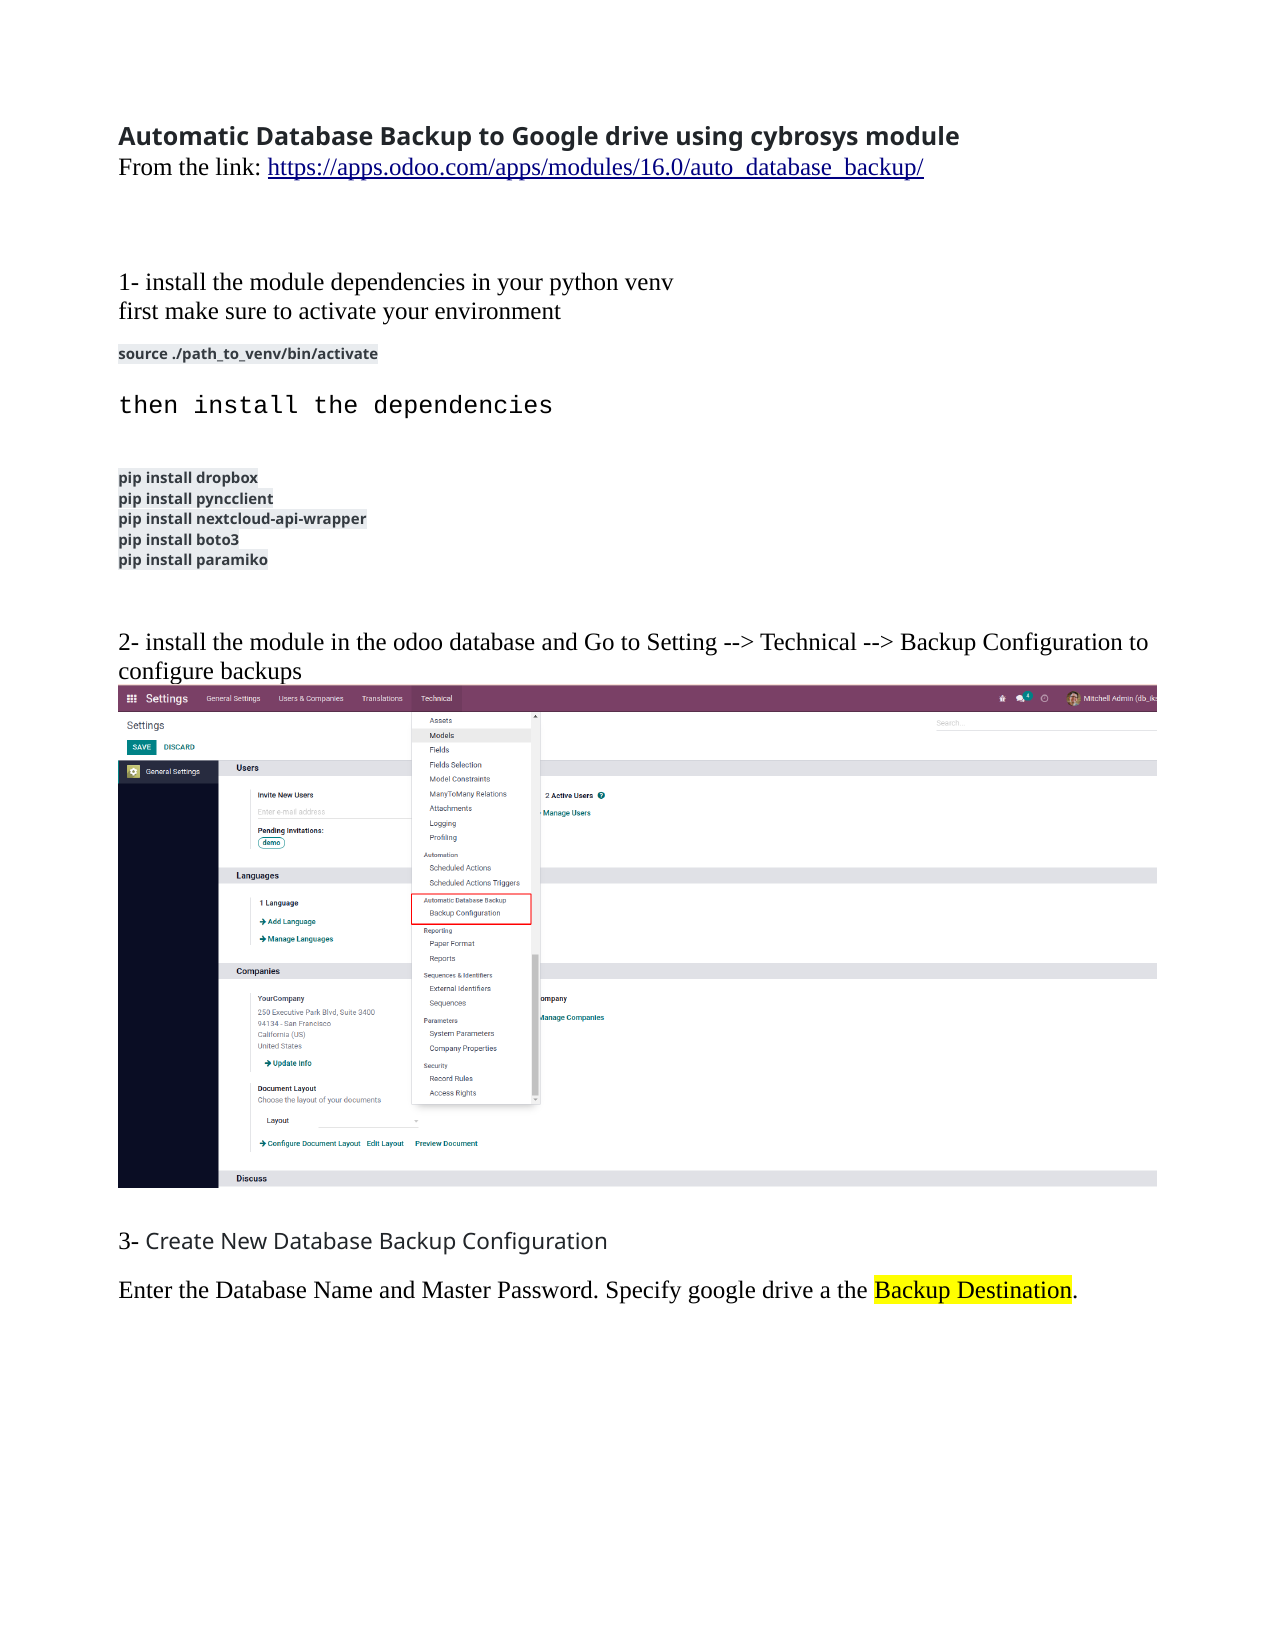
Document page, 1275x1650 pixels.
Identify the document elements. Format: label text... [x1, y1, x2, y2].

text 3- Create New Database Backup Configuration [118, 1188, 1157, 1256]
text pip install paramiko [118, 549, 1157, 627]
text From the link: https://apps.odoo.com/apps/modules/16.0/auto_database_backup/ [118, 152, 1157, 181]
text pip install dropbox [118, 468, 1157, 488]
text pip install boto3 [118, 529, 1157, 549]
text 2- install the module in the odoo database and Go to Setting --> Technical --> Backup Configuration to configure backups [118, 627, 1157, 684]
text Enter the Database Name and Master Password. Specify google drive a the Backup Destination. [118, 1275, 1157, 1304]
text first make sure to activate your environment [118, 296, 1157, 325]
text 1- install the module dependencies in your python venv [118, 267, 1157, 296]
text source ./path_to_venv/bin/activate [118, 343, 1157, 364]
text pip install pyncclient pip install nextcloud-api-wrapper [118, 488, 1157, 529]
text then install the dependencies [118, 392, 1157, 421]
picture [118, 684, 1157, 1188]
subtitle Automatic Database Backup to Google drive using cybrosys module [118, 118, 1157, 152]
